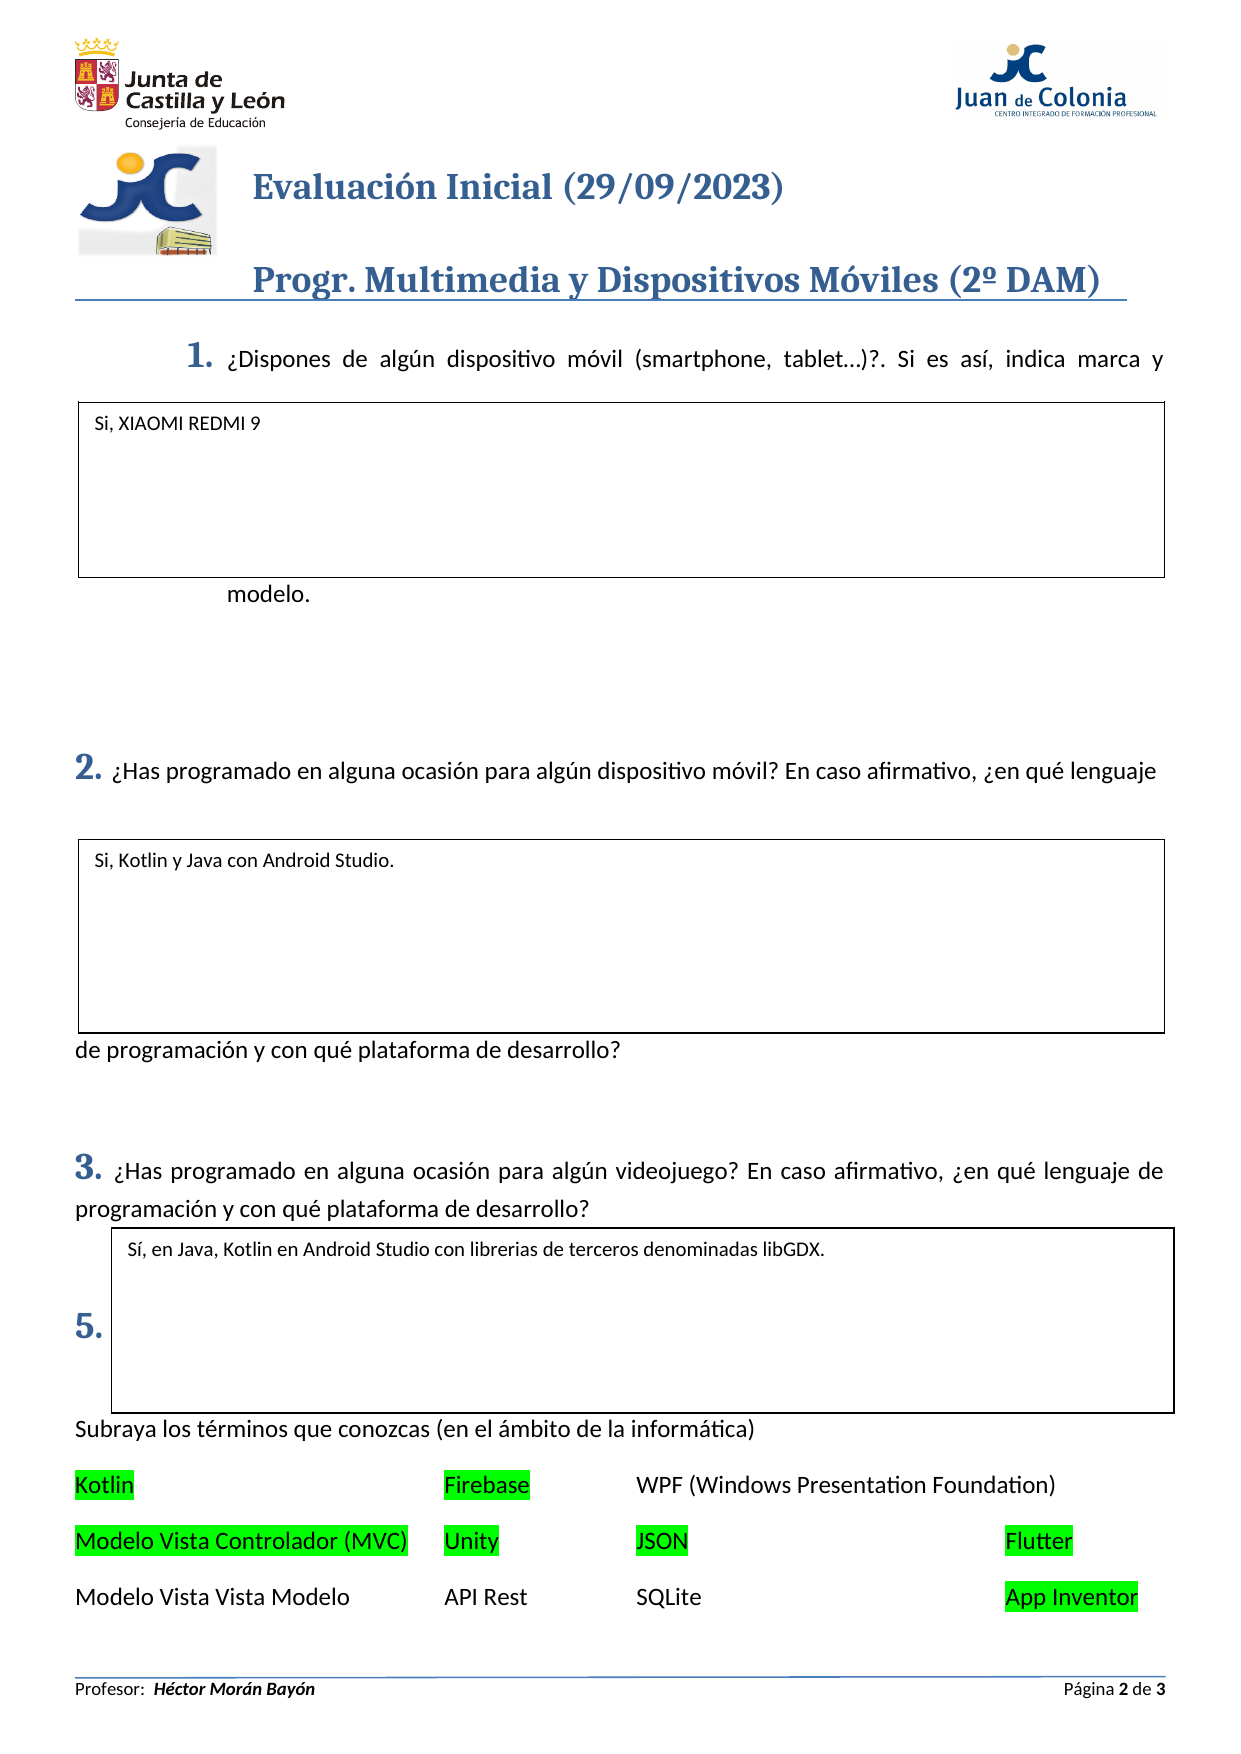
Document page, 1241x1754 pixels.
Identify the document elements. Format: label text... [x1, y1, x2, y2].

text Modelo Vista Controlador (MVC) Unity JSON Flutter [75, 1525, 1165, 1556]
text Modelo Vista Vista Modelo API Rest SQLite App Inventor [75, 1581, 1165, 1612]
text [112, 1229, 1173, 1412]
list ¿Dispones de algún dispositivo móvil (smartphone, tablet…)?. Si es así, indica marca y [79, 333, 1165, 402]
subtitle Progr. Multimedia y Dispositivos Móviles (2º DAM) [252, 259, 1165, 302]
text Sí, en Java, Kotlin en Android Studio con librerias de terceros denominadas libGDX. [127, 1236, 1158, 1261]
text de programación y con qué plataforma de desarrollo? [75, 816, 1165, 1064]
text Si, Kotlin y Java con Android Studio. [94, 848, 1149, 873]
text 2. ¿Has programado en alguna ocasión para algún dispositivo móvil? En caso afirmativo, ¿en qué lenguaje [75, 746, 1165, 789]
list modelo. [187, 578, 1165, 608]
list [79, 403, 1164, 577]
list Si, XIAOMI REDMI 9 [94, 411, 1149, 436]
text 3. ¿Has programado en alguna ocasión para algún videojuego? En caso afirmativo, ¿en qué lenguaje de programación y con qué plataforma de desarrollo? [75, 1146, 1165, 1224]
text 5. Subraya los términos que conozcas (en el ámbito de la informática) [75, 1305, 1165, 1444]
subtitle Evaluación Inicial (29/09/2023) [252, 166, 1165, 209]
text [79, 840, 1164, 1032]
text Kotlin Firebase WPF (Windows Presentation Foundation) [75, 1469, 1165, 1500]
